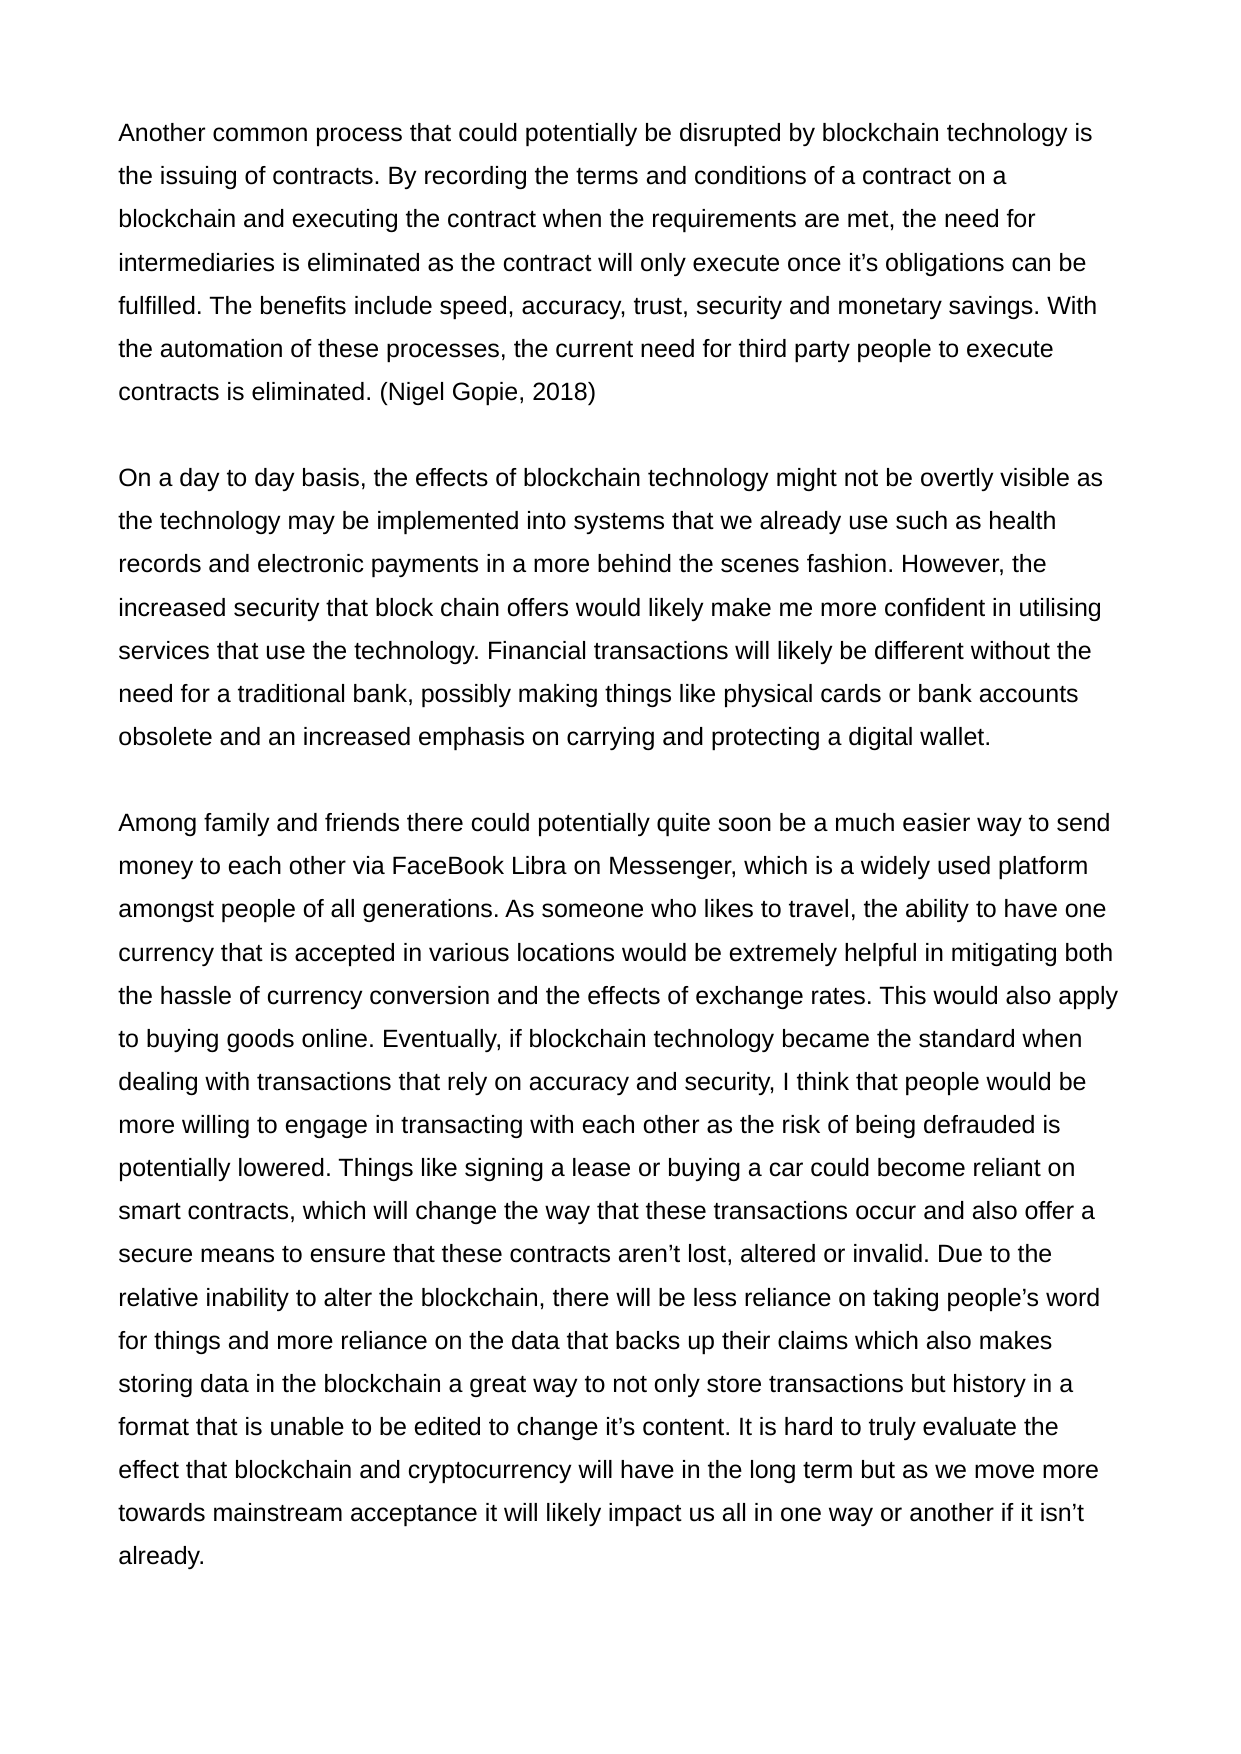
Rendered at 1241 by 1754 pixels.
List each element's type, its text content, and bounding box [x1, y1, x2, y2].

text On a day to day basis, the effects of blockchain technology might not be overtly visible as the technology may be implemented into systems that we already use such as health records and electronic payments in a more behind the scenes fashion. However, the increased security that block chain offers would likely make me more confident in utilising services that use the technology. Financial transactions will likely be different without the need for a traditional bank, possibly making things like physical cards or bank accounts obsolete and an increased emphasis on carrying and protecting a digital wallet. [118, 463, 1122, 751]
text Another common process that could potentially be disrupted by blockchain technology is the issuing of contracts. By recording the terms and conditions of a contract on a blockchain and executing the contract when the requirements are met, the need for intermediaries is eliminated as the contract will only execute once it’s obligations can be fulfilled. The benefits include speed, accuracy, trust, security and monetary savings. With the automation of these processes, the current need for third party people to execute contracts is eliminated. (Nigel Gopie, 2018) [118, 118, 1122, 406]
text Among family and friends there could potentially quite soon be a much easier way to send money to each other via FaceBook Libra on Messenger, which is a widely used platform amongst people of all generations. As someone who likes to travel, the ability to have one currency that is accepted in various locations would be extremely helpful in mitigating both the hassle of currency conversion and the effects of exchange rates. This would also apply to buying goods online. Eventually, if blockchain technology became the standard when dealing with transactions that rely on accuracy and security, I think that people would be more willing to engage in transacting with each other as the risk of being defrauded is potentially lowered. Things like signing a lease or buying a car could become reliant on smart contracts, which will change the way that these transactions occur and also offer a secure means to ensure that these contracts aren’t lost, altered or invalid. Due to the relative inability to alter the blockchain, there will be less reliance on taking people’s word for things and more reliance on the data that backs up their claims which also makes storing data in the blockchain a great way to not only store transactions but history in a format that is unable to be edited to change it’s content. It is hard to truly evaluate the effect that blockchain and cryptocurrency will have in the long term but as we move more towards mainstream acceptance it will likely impact us all in one way or another if it isn’t already. [118, 808, 1122, 1570]
